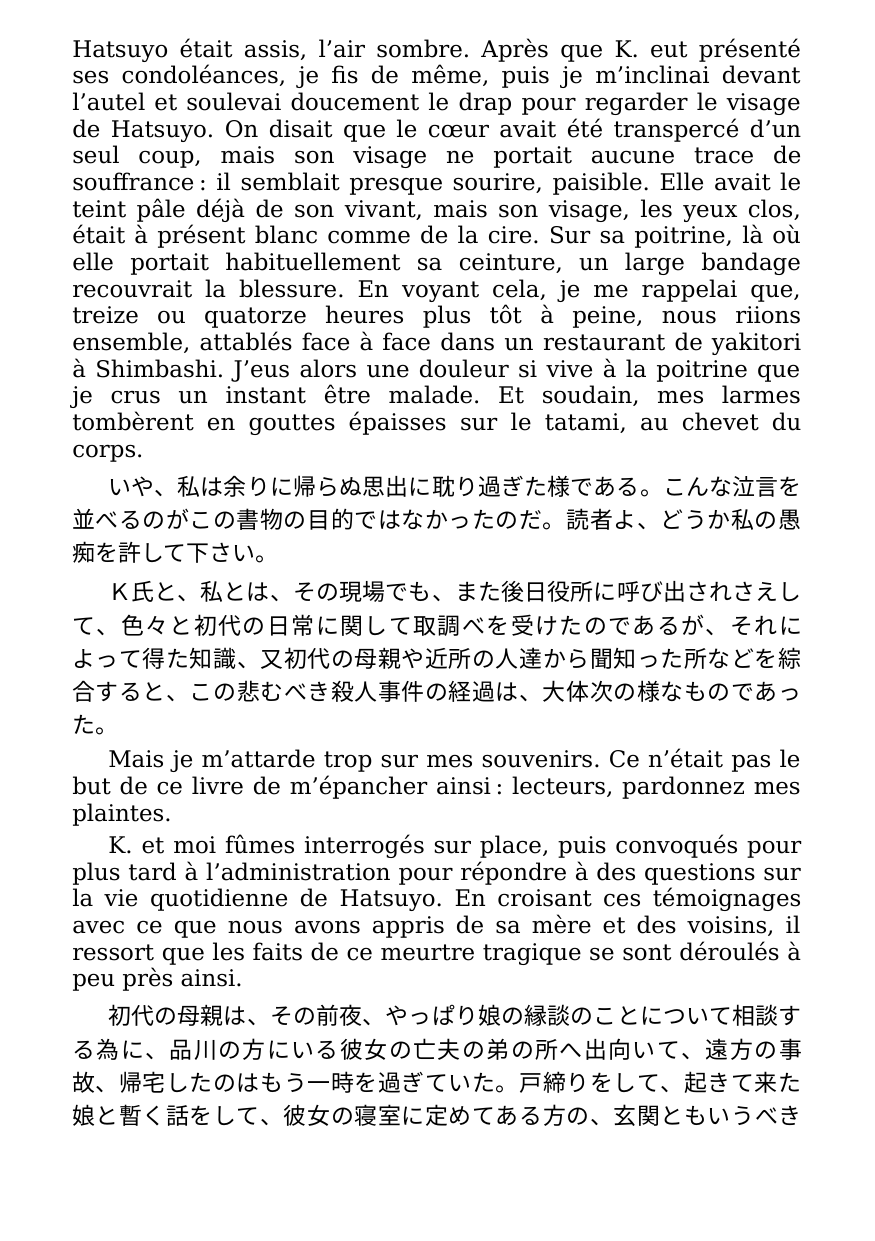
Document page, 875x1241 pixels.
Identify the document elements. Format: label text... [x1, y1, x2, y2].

text Hatsuyo était assis, l’air sombre. Après que K. eut présenté ses condoléances, je fis de même, puis je m’inclinai devant l’autel et soulevai doucement le drap pour regarder le visage de Hatsuyo. On disait que le cœur avait été transpercé d’un seul coup, mais son visage ne portait aucune trace de souffrance : il semblait presque sourire, paisible. Elle avait le teint pâle déjà de son vivant, mais son visage, les yeux clos, était à présent blanc comme de la cire. Sur sa poitrine, là où elle portait habituellement sa ceinture, un large bandage recouvrait la blessure. En voyant cela, je me rappelai que, treize ou quatorze heures plus tôt à peine, nous riions ensemble, attablés face à face dans un restaurant de yakitori à Shimbashi. J’eus alors une douleur si vive à la poitrine que je crus un instant être malade. Et soudain, mes larmes tombèrent en gouttes épaisses sur le tatami, au chevet du corps. [72, 36, 802, 463]
text 初代の母親は、その前夜、やっぱり娘の縁談のことについて相談する為に、品川の方にいる彼女の亡夫の弟の所へ出向いて、遠方の事故、帰宅したのはもう一時を過ぎていた。戸締りをして、起きて来た娘と暫く話をして、彼女の寝室に定めてある方の、玄関ともいうべき [72, 998, 802, 1131]
text Ｋ氏と、私とは、その現場でも、また後日役所に呼び出されさえして、色々と初代の日常に関して取調べを受けたのであるが、それによって得た知識、又初代の母親や近所の人達から聞知った所などを綜合すると、この悲むべき殺人事件の経過は、大体次の様なものであった。 [72, 574, 802, 740]
text いや、私は余りに帰らぬ思出に耽り過ぎた様である。こんな泣言を並べるのがこの書物の目的ではなかったのだ。読者よ、どうか私の愚痴を許して下さい。 [72, 469, 802, 568]
text Mais je m’attarde trop sur mes souvenirs. Ce n’était pas le but de ce livre de m’épancher ainsi : lecteurs, pardonnez mes plaintes. [72, 746, 802, 826]
text K. et moi fûmes interrogés sur place, puis convoqués pour plus tard à l’administration pour répondre à des questions sur la vie quotidienne de Hatsuyo. En croisant ces témoignages avec ce que nous avons appris de sa mère et des voisins, il ressort que les faits de ce meurtre tragique se sont déroulés à peu près ainsi. [72, 832, 802, 992]
